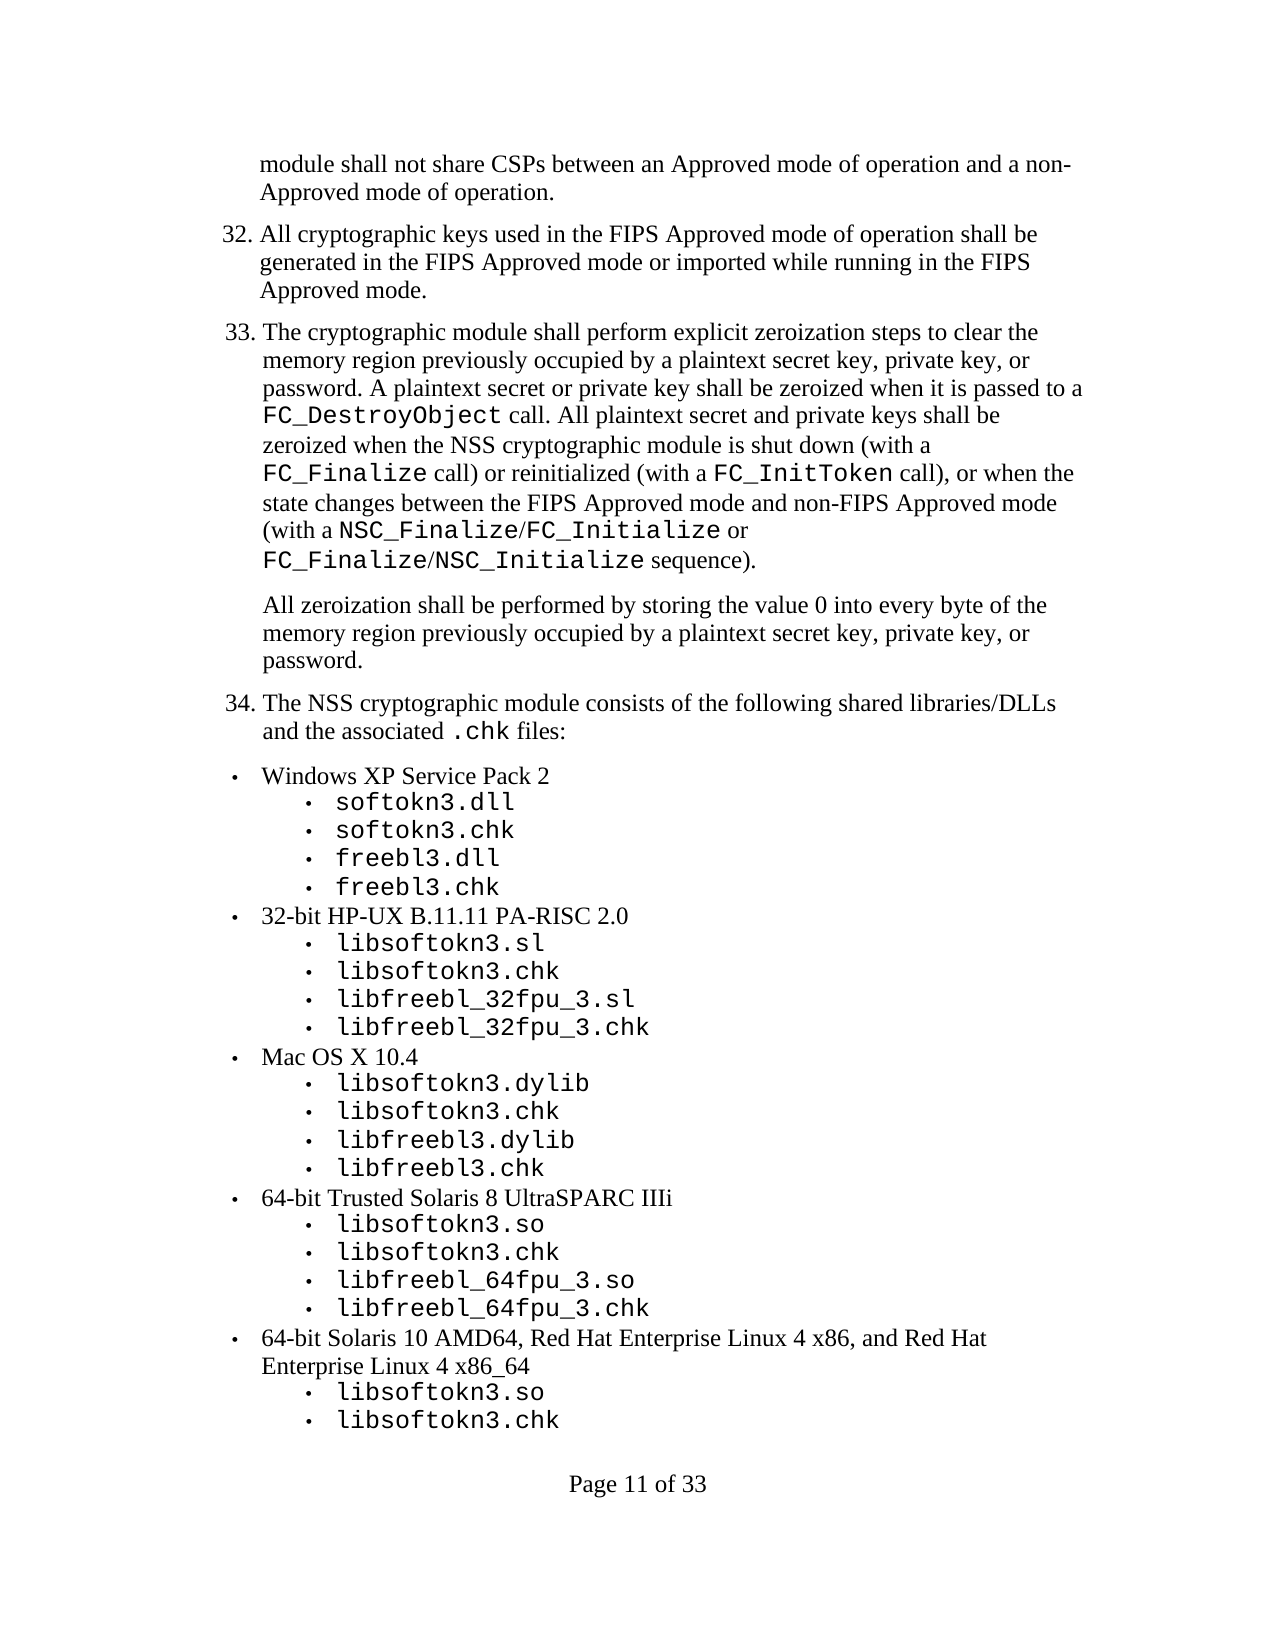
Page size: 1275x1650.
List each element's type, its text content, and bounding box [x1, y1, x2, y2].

list All cryptographic keys used in the FIPS Approved mode of operation shall be generated in the FIPS Approved mode or imported while running in the FIPS Approved mode. [222, 220, 1092, 303]
list 64-bit Trusted Solaris 8 UltraSPARC IIIi [232, 1184, 1087, 1211]
list libsoftokn3.so [305, 1380, 1087, 1408]
list softokn3.chk [306, 818, 1087, 846]
list libfreebl_32fpu_3.chk [306, 1015, 1087, 1043]
list Mac OS X 10.4 [232, 1043, 1087, 1071]
list libsoftokn3.chk [306, 1408, 1087, 1436]
list libsoftokn3.sl [305, 930, 1087, 958]
list 32-bit HP-UX B.11.11 PA-RISC 2.0 [232, 902, 1087, 930]
list libfreebl_64fpu_3.so [306, 1268, 1087, 1296]
list module shall not share CSPs between an Approved mode of operation and a non-Approved mode of operation. [222, 150, 1092, 205]
list freebl3.chk [306, 874, 1087, 902]
list softokn3.dll [305, 789, 1087, 818]
list libsoftokn3.chk [306, 1240, 1087, 1268]
list The NSS cryptographic module consists of the following shared libraries/DLLs and the associated .chk files: [225, 689, 1087, 747]
list libsoftokn3.dylib [305, 1071, 1087, 1099]
list libfreebl_64fpu_3.chk [306, 1296, 1087, 1324]
list libsoftokn3.so [305, 1211, 1087, 1240]
list libsoftokn3.chk [306, 1099, 1087, 1127]
list libfreebl3.dylib [306, 1127, 1087, 1156]
list libfreebl_32fpu_3.sl [306, 987, 1087, 1015]
list The cryptographic module shall perform explicit zeroization steps to clear the memory region previously occupied by a plaintext secret key, private key, or password. A plaintext secret or private key shall be zeroized when it is passed to a FC_DestroyObject call. All plaintext secret and private keys shall be zeroized when the NSS cryptographic module is shut down (with a FC_Finalize call) or reinitialized (with a FC_InitToken call), or when the state changes between the FIPS Approved mode and non-FIPS Approved mode (with a NSC_Finalize/FC_Initialize or FC_Finalize/NSC_Initialize sequence). [225, 318, 1087, 576]
list 64-bit Solaris 10 AMD64, Red Hat Enterprise Linux 4 x86, and Red Hat Enterprise Linux 4 x86_64 [232, 1324, 1087, 1380]
list freebl3.dll [306, 846, 1087, 874]
list All zeroization shall be performed by storing the value 0 into every byte of the memory region previously occupied by a plaintext secret key, private key, or password. [225, 591, 1087, 674]
list libsoftokn3.chk [306, 958, 1087, 987]
list libfreebl3.chk [306, 1156, 1087, 1184]
list Windows XP Service Pack 2 [232, 762, 1087, 789]
